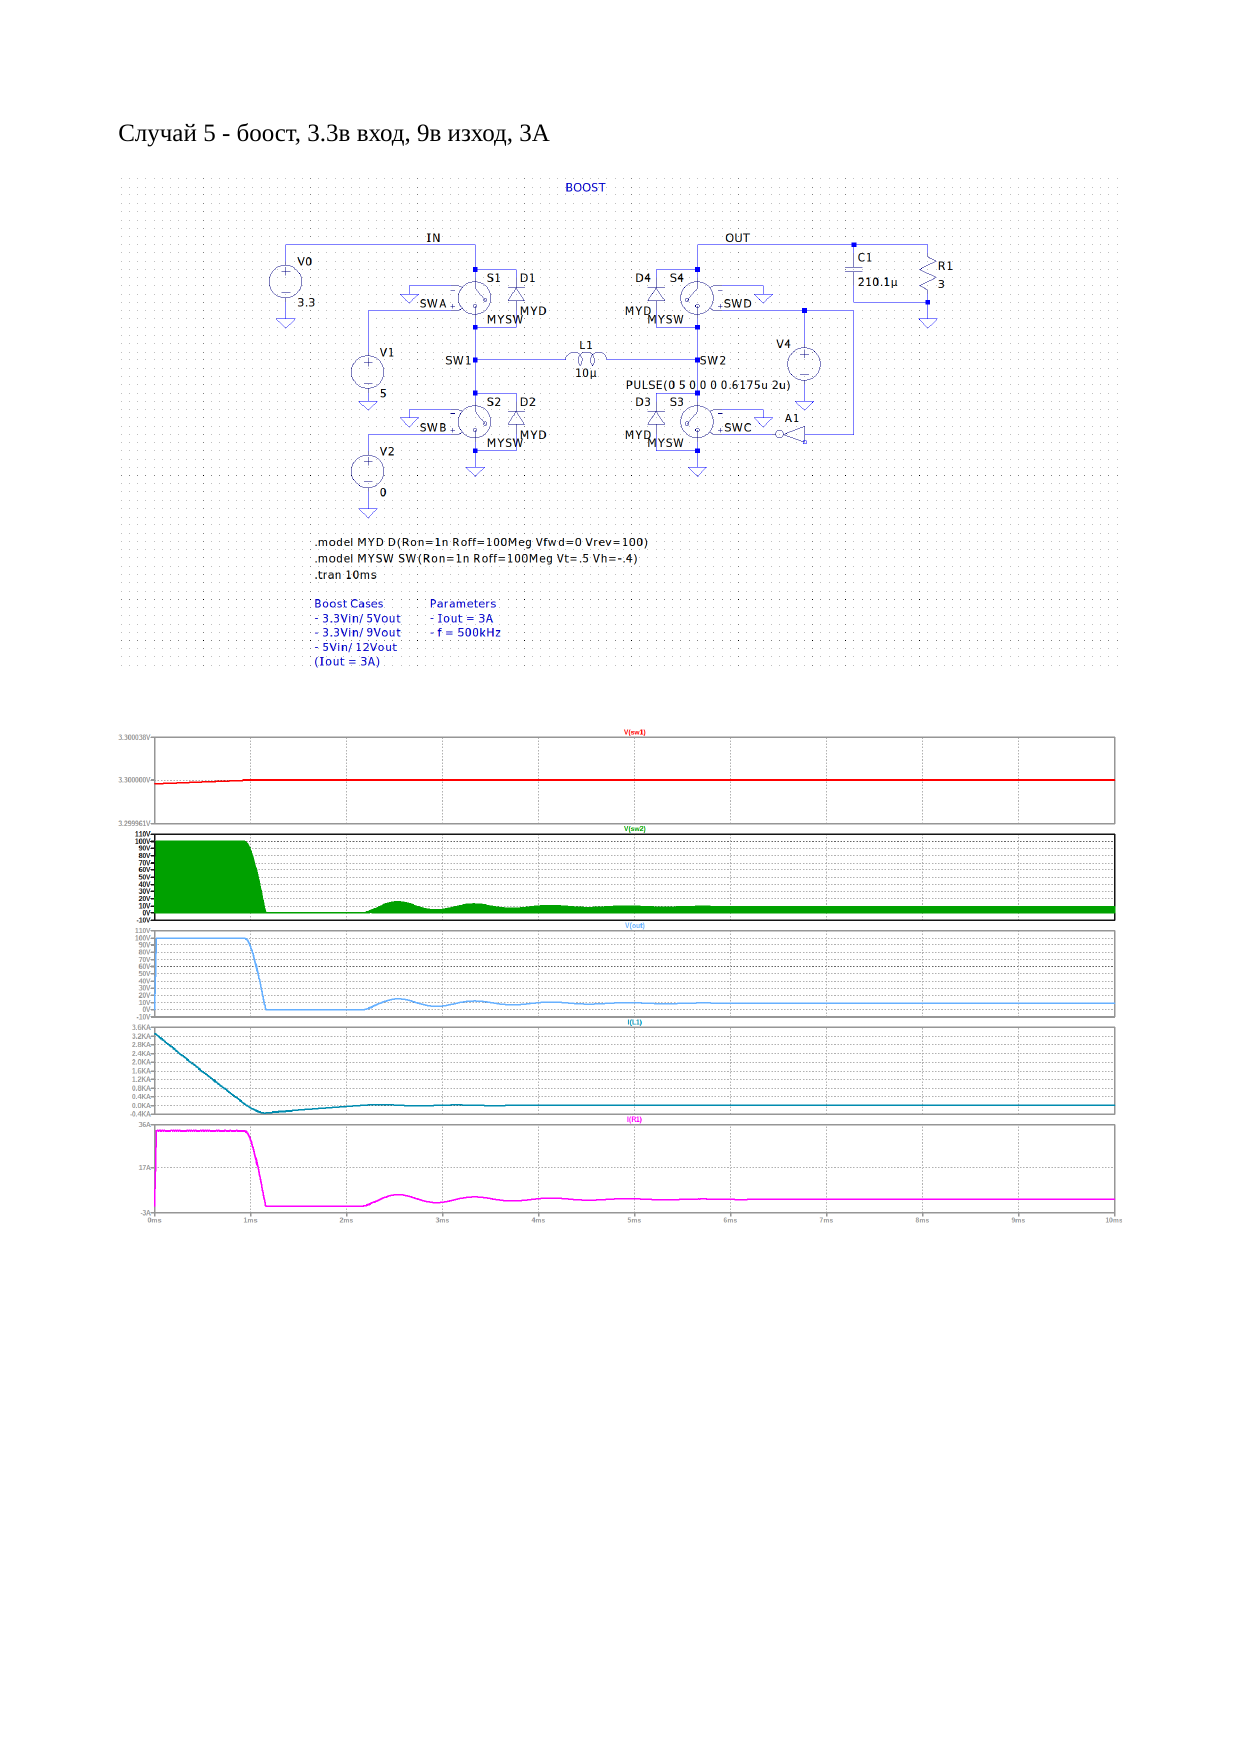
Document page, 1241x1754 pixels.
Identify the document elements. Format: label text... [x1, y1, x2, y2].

picture [118, 175, 1123, 672]
text Случай 5 - боост, 3.3в вход, 9в изход, 3А [118, 118, 1122, 147]
picture [118, 728, 1123, 1225]
